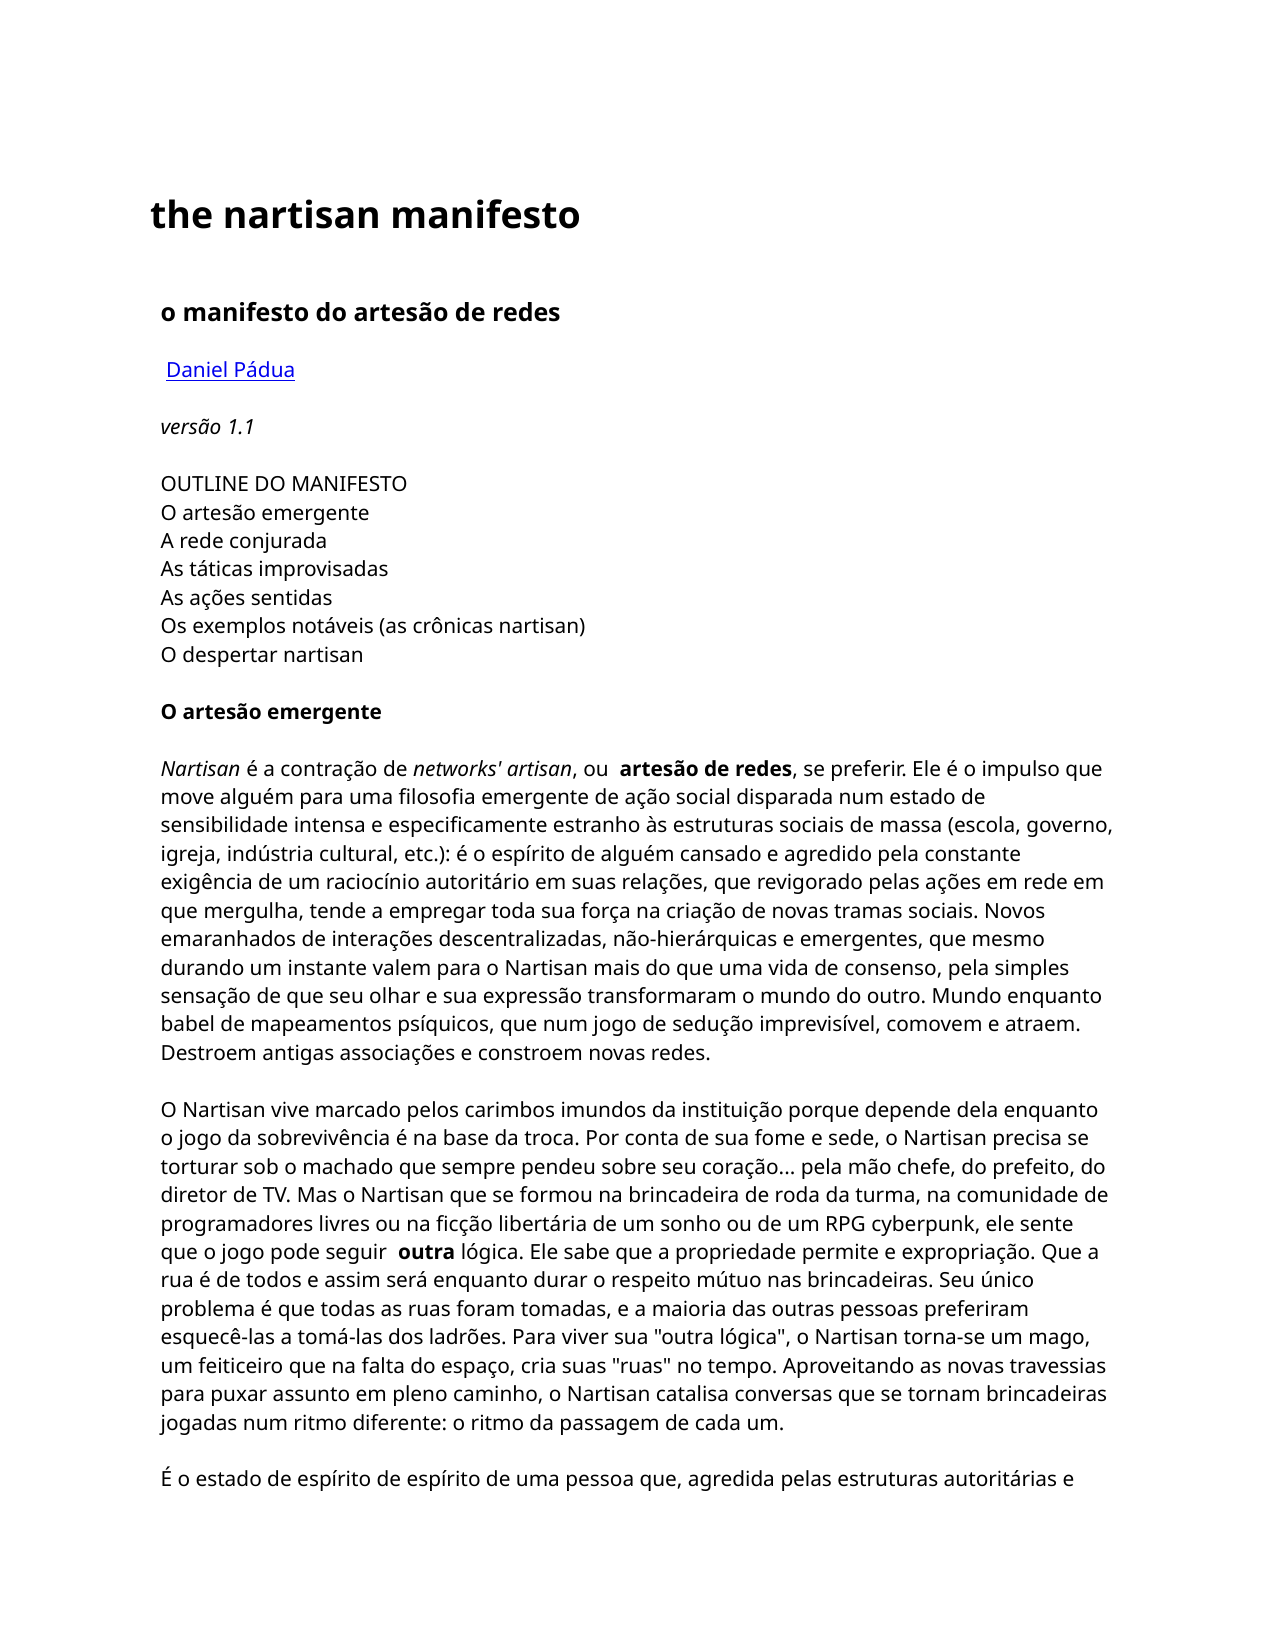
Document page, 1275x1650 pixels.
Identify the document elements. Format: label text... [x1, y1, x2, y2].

text As ações sentidas [160, 583, 1114, 611]
text o manifesto do artesão de redes [160, 295, 1114, 329]
text A rede conjurada [160, 526, 1114, 554]
text O artesão emergente [160, 697, 1114, 725]
text O despertar nartisan [160, 640, 1114, 668]
text É o estado de espírito de espírito de uma pessoa que, agredida pelas estruturas autoritárias e [160, 1464, 1114, 1493]
text Daniel Pádua [160, 356, 1114, 384]
text O artesão emergente [160, 498, 1114, 526]
text O Nartisan vive marcado pelos carimbos imundos da instituição porque depende dela enquanto o jogo da sobrevivência é na base da troca. Por conta de sua fome e sede, o Nartisan precisa se torturar sob o machado que sempre pendeu sobre seu coração... pela mão chefe, do prefeito, do diretor de TV. Mas o Nartisan que se formou na brincadeira de roda da turma, na comunidade de programadores livres ou na ficção libertária de um sonho ou de um RPG cyberpunk, ele sente que o jogo pode seguir outra lógica. Ele sabe que a propriedade permite e expropriação. Que a rua é de todos e assim será enquanto durar o respeito mútuo nas brincadeiras. Seu único problema é que todas as ruas foram tomadas, e a maioria das outras pessoas preferiram esquecê-las a tomá-las dos ladrões. Para viver sua "outra lógica", o Nartisan torna-se um mago, um feiticeiro que na falta do espaço, cria suas "ruas" no tempo. Aproveitando as novas travessias para puxar assunto em pleno caminho, o Nartisan catalisa conversas que se tornam brincadeiras jogadas num ritmo diferente: o ritmo da passagem de cada um. [160, 1095, 1114, 1436]
text Nartisan é a contração de networks' artisan, ou artesão de redes, se preferir. Ele é o impulso que move alguém para uma filosofia emergente de ação social disparada num estado de sensibilidade intensa e especificamente estranho às estruturas sociais de massa (escola, governo, igreja, indústria cultural, etc.): é o espírito de alguém cansado e agredido pela constante exigência de um raciocínio autoritário em suas relações, que revigorado pelas ações em rede em que mergulha, tende a empregar toda sua força na criação de novas tramas sociais. Novos emaranhados de interações descentralizadas, não-hierárquicas e emergentes, que mesmo durando um instante valem para o Nartisan mais do que uma vida de consenso, pela simples sensação de que seu olhar e sua expressão transformaram o mundo do outro. Mundo enquanto babel de mapeamentos psíquicos, que num jogo de sedução imprevisível, comovem e atraem. Destroem antigas associações e constroem novas redes. [160, 754, 1114, 1066]
text As táticas improvisadas [160, 554, 1114, 583]
text the nartisan manifesto [150, 189, 1125, 240]
text versão 1.1 [160, 412, 1114, 441]
text Os exemplos notáveis (as crônicas nartisan) [160, 611, 1114, 640]
text OUTLINE DO MANIFESTO [160, 469, 1114, 498]
